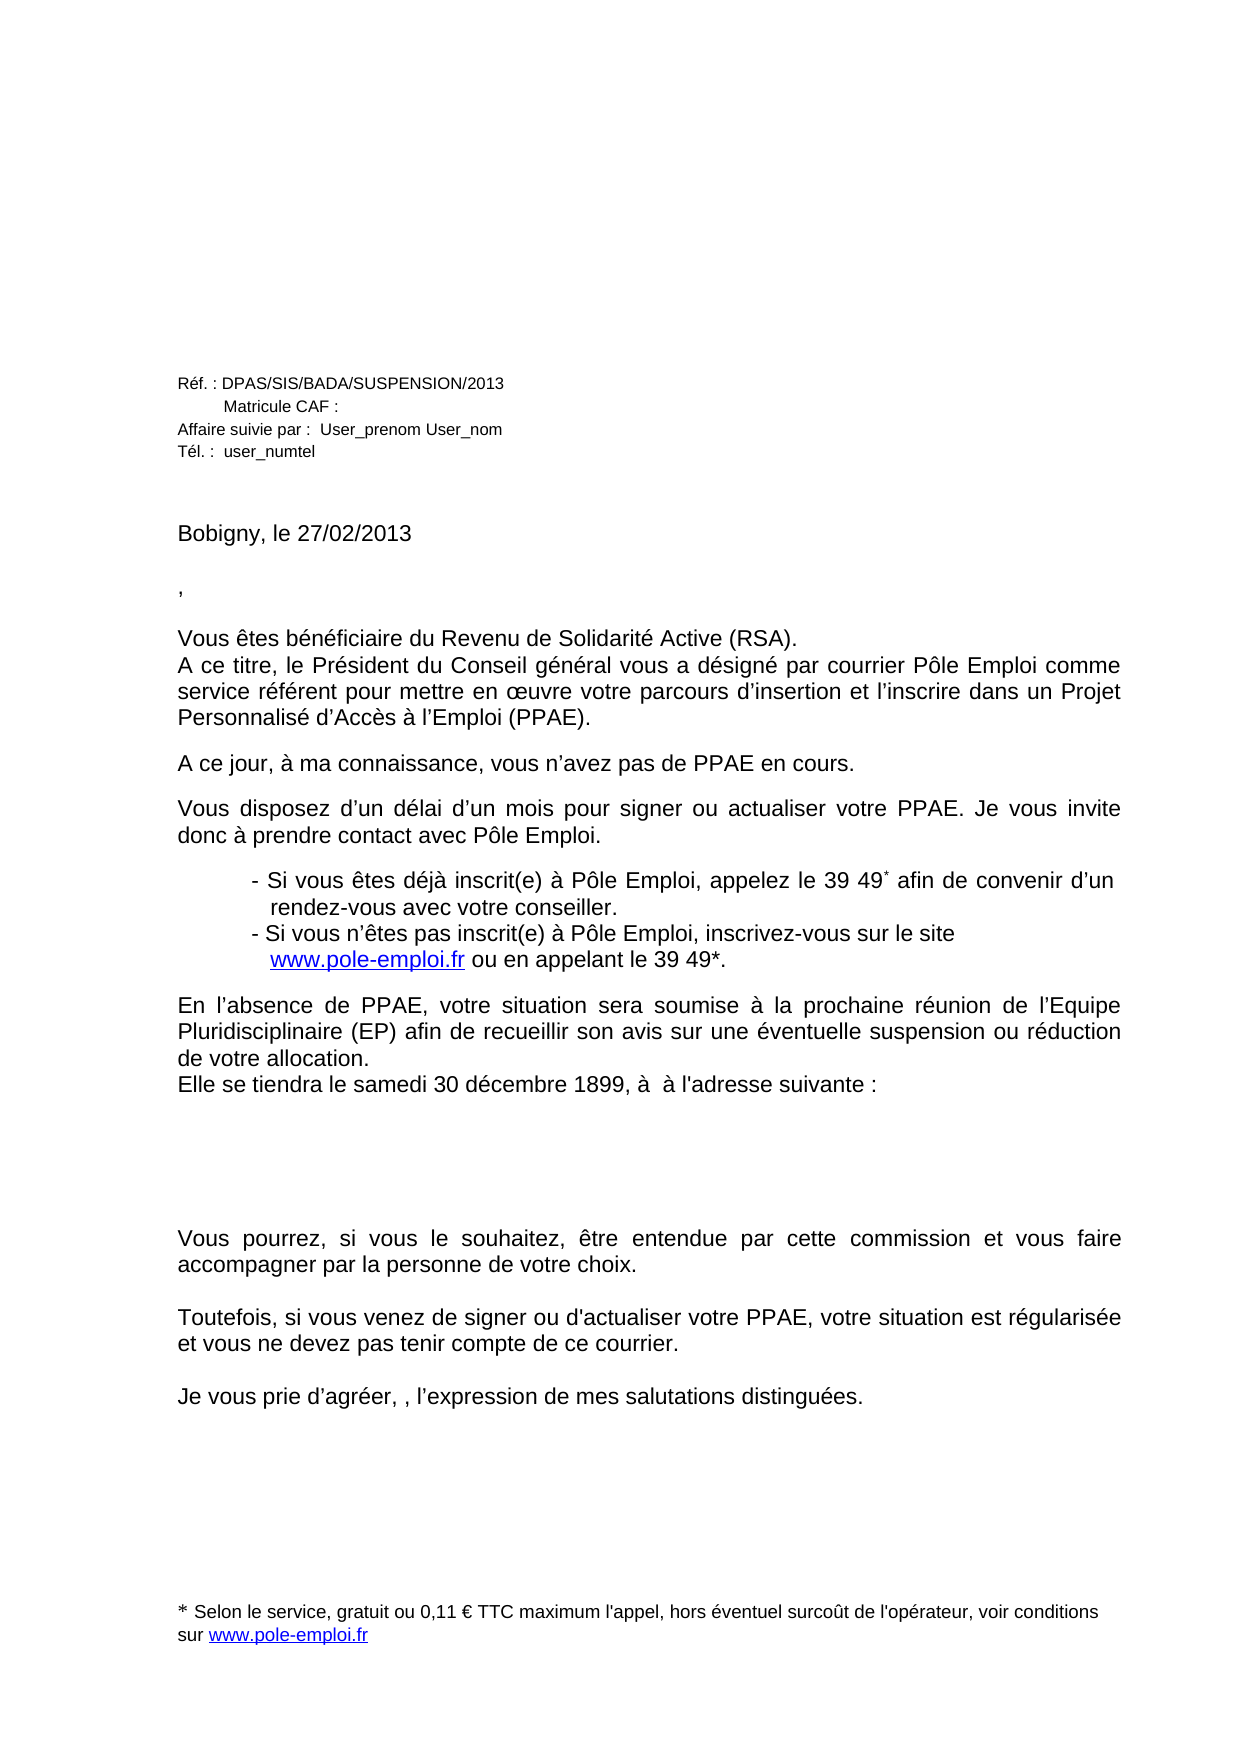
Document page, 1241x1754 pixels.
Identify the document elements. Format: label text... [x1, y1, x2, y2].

text A ce jour, à ma connaissance, vous n’avez pas de PPAE en cours. [177, 750, 1122, 776]
text Vous disposez d’un délai d’un mois pour signer ou actualiser votre PPAE. Je vous invite donc à prendre contact avec Pôle Emploi. [177, 795, 1122, 848]
text Je vous prie d’agréer, , l’expression de mes salutations distinguées. [177, 1383, 1122, 1409]
table_header [650, 233, 1122, 271]
text Toutefois, si vous venez de signer ou d'actualiser votre PPAE, votre situation est régularisée et vous ne devez pas tenir compte de ce courrier. [177, 1304, 1122, 1357]
text - Si vous n’êtes pas inscrit(e) à Pôle Emploi, inscrivez-vous sur le site [177, 920, 1122, 946]
table_cell [650, 271, 1122, 371]
table_header [177, 233, 649, 271]
text Elle se tiendra le samedi 30 décembre 1899, à à l'adresse suivante : [177, 1071, 1122, 1097]
text En l’absence de PPAE, votre situation sera soumise à la prochaine réunion de l’Equipe Pluridisciplinaire (EP) afin de recueillir son avis sur une éventuelle suspension ou réduction de votre allocation. [177, 992, 1122, 1071]
text A ce titre, le Président du Conseil général vous a désigné par courrier Pôle Emploi comme service référent pour mettre en œuvre votre parcours d’insertion et l’inscrire dans un Projet Personnalisé d’Accès à l’Emploi (PPAE). [177, 652, 1122, 731]
text - Si vous êtes déjà inscrit(e) à Pôle Emploi, appelez le 39 49* afin de convenir d’un rendez-vous avec votre conseiller. [177, 867, 1122, 920]
table_cell [650, 371, 1122, 546]
text www.pole-emploi.fr ou en appelant le 39 49*. [177, 946, 1122, 973]
table_cell Réf. : DPAS/SIS/BADA/SUSPENSION/2013 Matricule CAF : Affaire suivie par : user_prenom user_nom Tél. : user_numtel Bobigny, le 27/02/2013 [177, 371, 649, 546]
text Vous pourrez, si vous le souhaitez, être entendue par cette commission et vous faire accompagner par la personne de votre choix. [177, 1225, 1122, 1278]
text Vous êtes bénéficiaire du Revenu de Solidarité Active (RSA). [177, 625, 1122, 652]
table_cell [177, 271, 649, 371]
text , [177, 573, 1122, 599]
